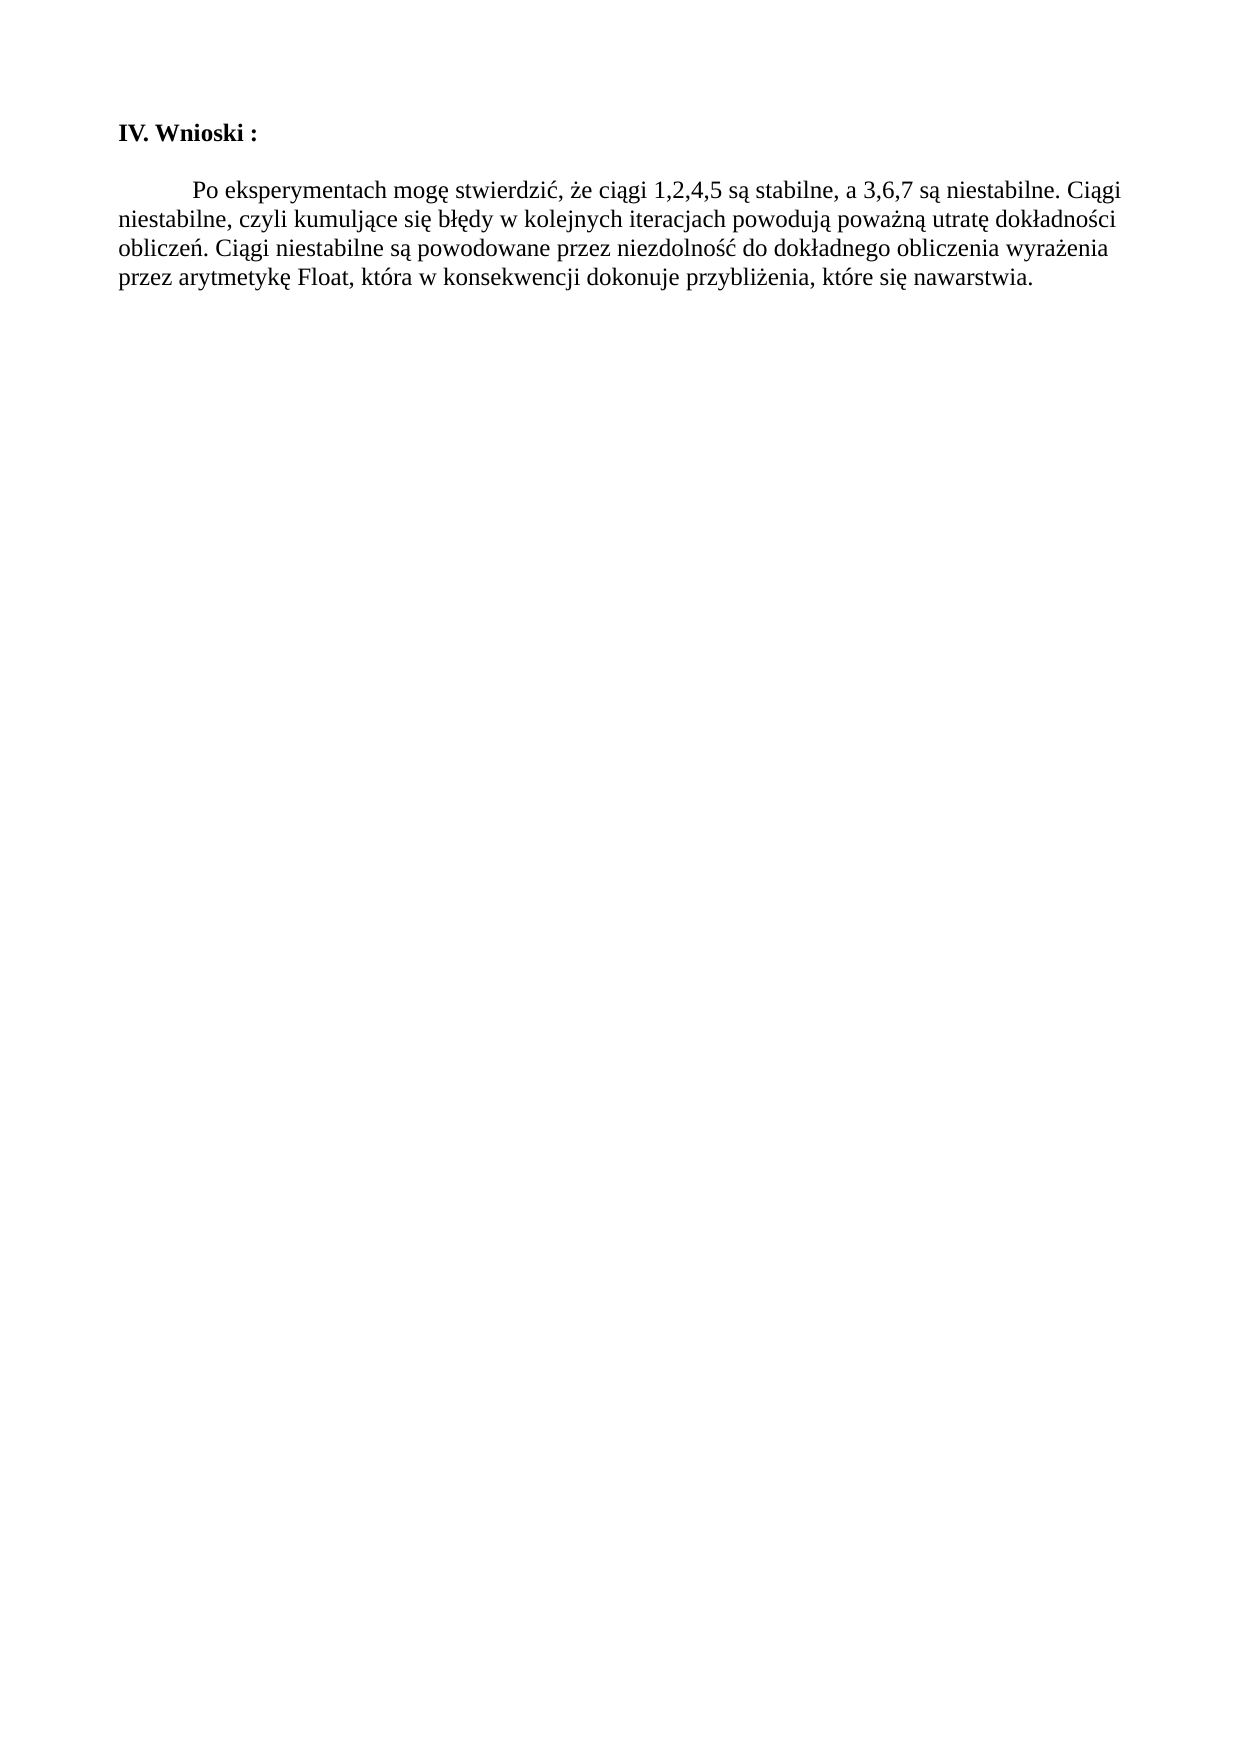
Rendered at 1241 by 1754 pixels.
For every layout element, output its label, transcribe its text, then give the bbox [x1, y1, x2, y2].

text IV. Wnioski : [118, 118, 1122, 147]
text Po eksperymentach mogę stwierdzić, że ciągi 1,2,4,5 są stabilne, a 3,6,7 są niestabilne. Ciągi niestabilne, czyli kumuljące się błędy w kolejnych iteracjach powodują poważną utratę dokładności obliczeń. Ciągi niestabilne są powodowane przez niezdolność do dokładnego obliczenia wyrażenia przez arytmetykę Float, która w konsekwencji dokonuje przybliżenia, które się nawarstwia. [118, 176, 1122, 291]
